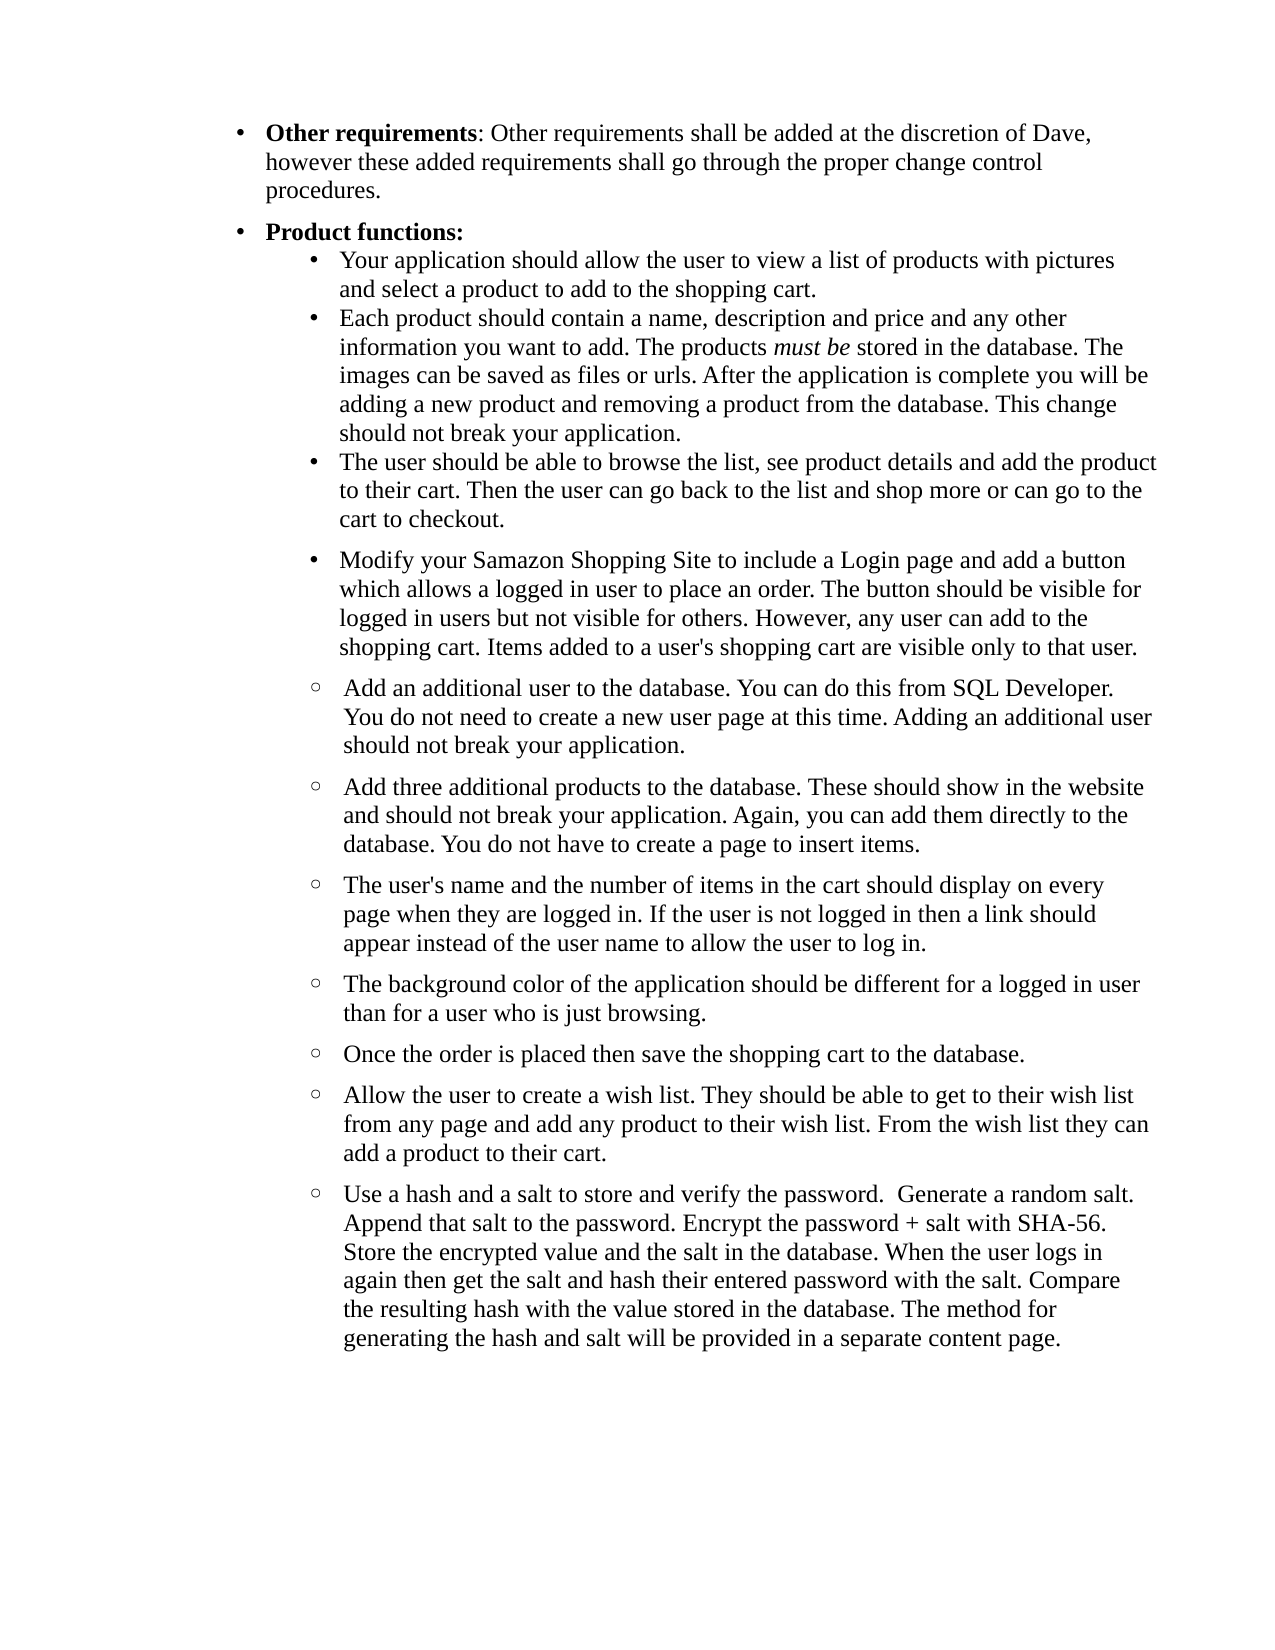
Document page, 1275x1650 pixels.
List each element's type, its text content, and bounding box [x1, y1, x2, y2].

list Other requirements: Other requirements shall be added at the discretion of Dave, however these added requirements shall go through the proper change control procedures. [236, 118, 1157, 204]
list Use a hash and a salt to store and verify the password. Generate a random salt. Append that salt to the password. Encrypt the password + salt with SHA-56. Store the encrypted value and the salt in the database. When the user logs in again then get the salt and hash their entered password with the salt. Compare the resulting hash with the value stored in the database. The method for generating the hash and salt will be provided in a separate content page. [306, 1179, 1157, 1352]
list Your application should allow the user to view a list of products with pictures and select a product to add to the shopping cart. [309, 246, 1157, 303]
list Add an additional user to the database. You can do this from SQL Developer. You do not need to create a new user page at this time. Adding an additional user should not break your application. [306, 673, 1157, 759]
list Each product should contain a name, description and price and any other information you want to add. The products must be stored in the database. The images can be saved as files or urls. After the application is complete you will be adding a new product and removing a product from the database. This change should not break your application. [309, 303, 1157, 447]
list The user's name and the number of items in the cart should display on every page when they are logged in. If the user is not logged in then a link should appear instead of the user name to allow the user to log in. [306, 871, 1157, 957]
list Allow the user to create a wish list. They should be able to get to their wish list from any page and add any product to their wish list. From the wish list they can add a product to their cart. [306, 1081, 1157, 1167]
list Once the order is placed then save the shopping cart to the database. [306, 1039, 1157, 1068]
list The background color of the application should be different for a logged in user than for a user who is just browsing. [306, 969, 1157, 1027]
list The user should be able to browse the list, see product details and add the product to their cart. Then the user can go back to the list and shop more or can go to the cart to checkout. [309, 447, 1157, 533]
list Modify your Samazon Shopping Site to include a Login page and add a button which allows a logged in user to place an order. The button should be visible for logged in users but not visible for others. However, any user can add to the shopping cart. Items added to a user's shopping cart are visible only to that user. [309, 546, 1157, 661]
list Add three additional products to the database. These should show in the website and should not break your application. Again, you can add them directly to the database. You do not have to create a page to insert items. [306, 772, 1157, 858]
list Product functions: [236, 217, 1157, 246]
